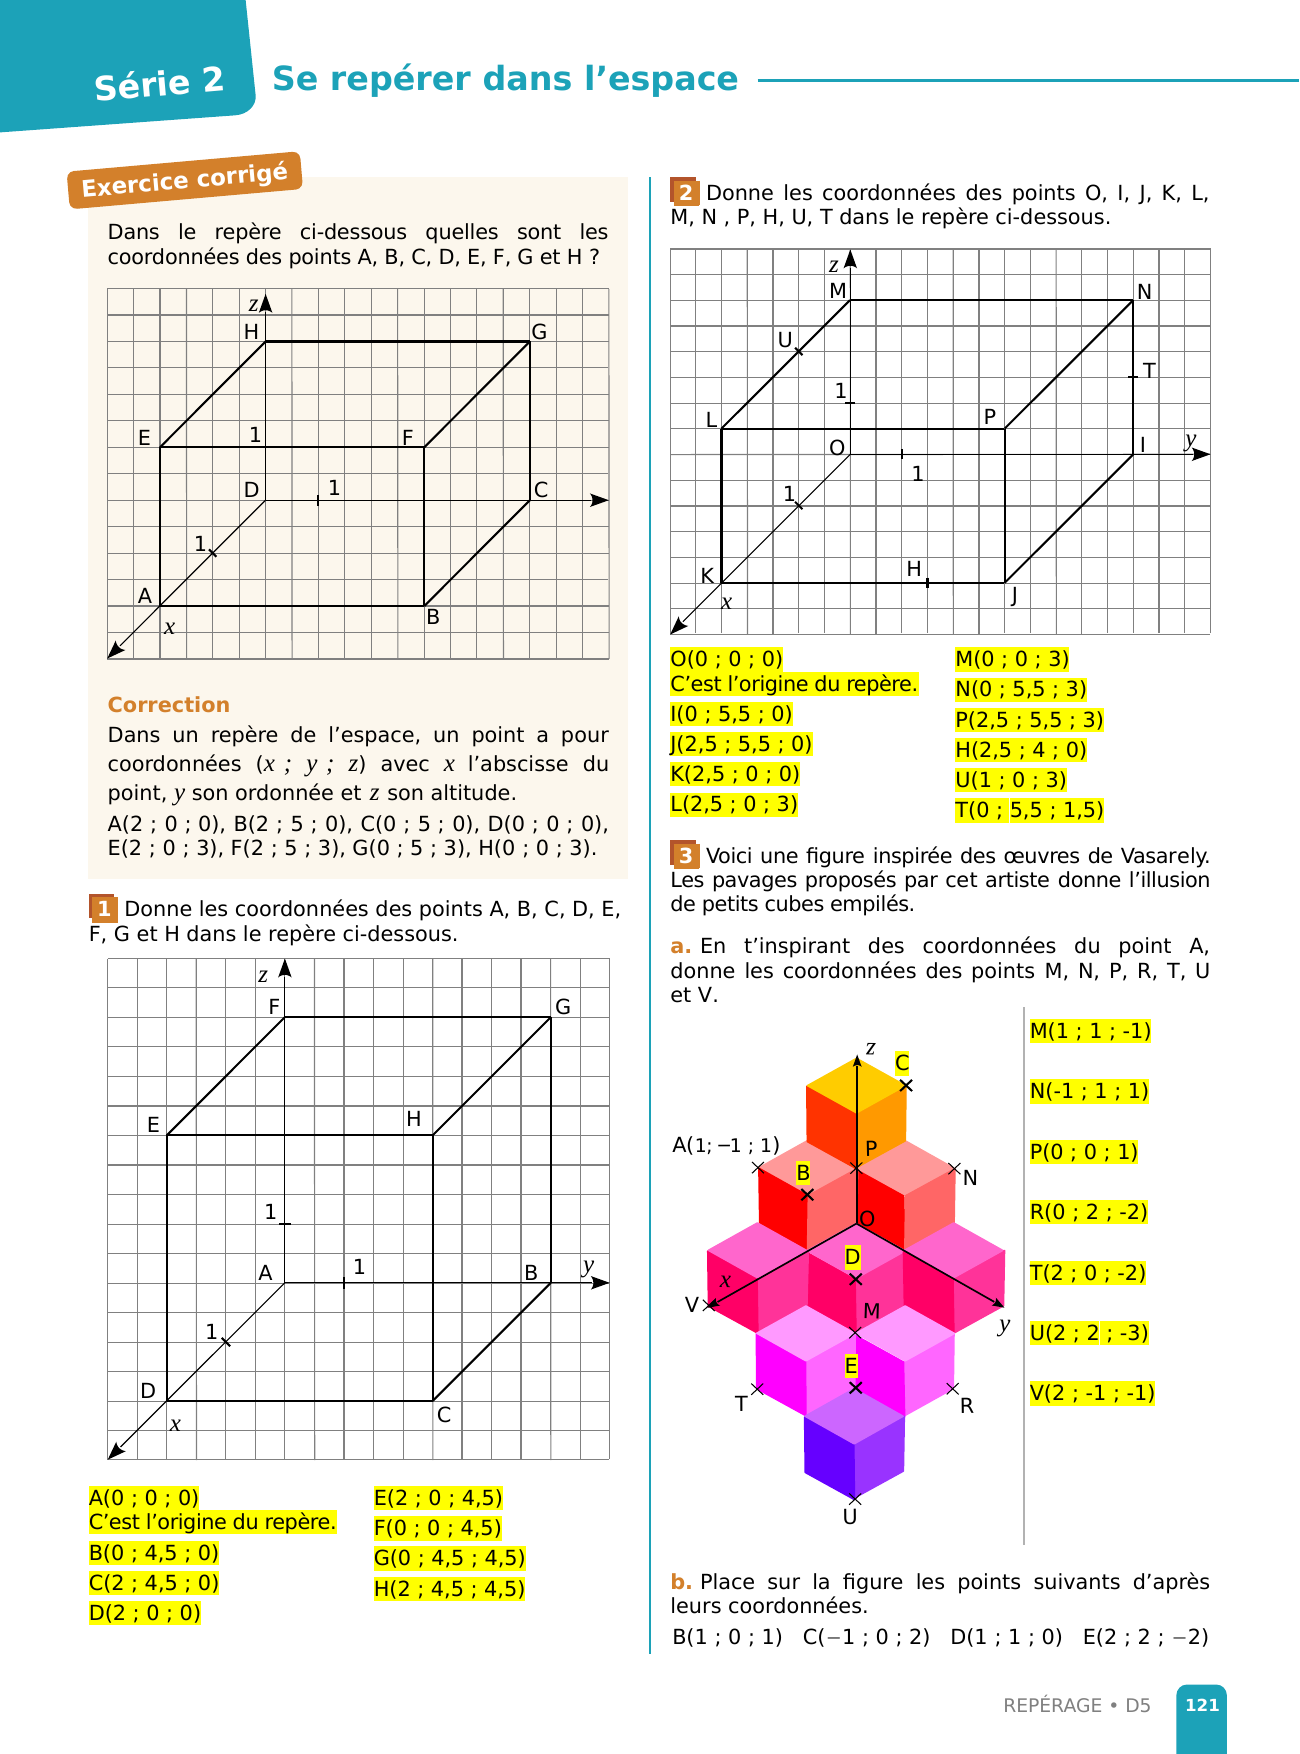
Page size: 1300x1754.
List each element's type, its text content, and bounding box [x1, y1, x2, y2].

subtitle F(0 ; 0 ; 4,5) [502, 1516, 623, 1541]
subtitle D(2 ; 0 ; 0) [201, 1601, 338, 1625]
subtitle I(0 ; 5,5 ; 0) [793, 702, 920, 726]
subtitle H(2 ; 4,5 ; 4,5) [525, 1577, 623, 1601]
subtitle U(1 ; 0 ; 3) [1067, 768, 1205, 792]
subtitle E(2 ; 0 ; 4,5) [503, 1486, 623, 1510]
subtitle L(2,5 ; 0 ; 3) [670, 792, 920, 817]
subtitle O(0 ; 0 ; 0) C’est l’origine du repère. [783, 647, 920, 696]
text A(2 ; 0 ; 0), B(2 ; 5 ; 0), C(0 ; 5 ; 0), D(0 ; 0 ; 0), E(2 ; 0 ; 3), F(2 ; 5 ; 3), G(0 ; 5 ; 3), H(0 ; 0 ; 3). [107, 812, 609, 860]
subtitle Dans le repère ci-dessous quelles sont les coordonnées des points A, B, C, D, E, F, G et H ? [107, 220, 609, 269]
subtitle C(2 ; 4,5 ; 0) [219, 1571, 338, 1595]
text Dans un repère de l’espace, un point a pour coordonnées (x ; y ; z) avec x l’abscisse du point, y son ordonnée et z son altitude. [107, 723, 609, 806]
list Place sur la figure les points suivants d’après leurs coordonnées. [670, 1570, 1211, 1619]
subtitle G(0 ; 4,5 ; 4,5) [526, 1546, 623, 1571]
subtitle A(0 ; 0 ; 0) C’est l’origine du repère. [199, 1486, 338, 1534]
table_header [670, 1007, 1023, 1545]
table_header M(1 ; 1 ; -1) N(-1 ; 1 ; 1) P(0 ; 0 ; 1) R(0 ; 2 ; -2) T(2 ; 0 ; -2) U(2 ; 2 ; -3) V(2 ; -1 ; -1) [1025, 1007, 1211, 1545]
subtitle N(0 ; 5,5 ; 3) [955, 677, 1205, 702]
subtitle H(2,5 ; 4 ; 0) [1087, 738, 1205, 762]
list Correction [107, 693, 609, 718]
subtitle B(0 ; 4,5 ; 0) [219, 1541, 338, 1565]
subtitle Donne les coordonnées des points O, I, J, K, L, M, N , P, H, U, T dans le repère ci-dessous. [670, 177, 1211, 229]
subtitle P(2,5 ; 5,5 ; 3) [1104, 708, 1205, 732]
subtitle T(0 ; 5,5 ; 1,5) [1104, 798, 1205, 823]
subtitle K(2,5 ; 0 ; 0) [800, 762, 920, 786]
subtitle M(0 ; 0 ; 3) [1069, 647, 1205, 672]
list Donne les coordonnées des points A, B, C, D, E, F, G et H dans le repère ci-dessous. [88, 894, 629, 946]
text B(1 ; 0 ; 1) C(─1 ; 0 ; 2) D(1 ; 1 ; 0) E(2 ; 2 ; ─2) [670, 1625, 1211, 1649]
subtitle Voici une figure inspirée des œuvres de Vasarely. Les pavages proposés par cet artiste donne l’illusion de petits cubes empilés. [670, 840, 1211, 917]
subtitle J(2,5 ; 5,5 ; 0) [813, 732, 920, 756]
list En t’inspirant des coordonnées du point A, donne les coordonnées des points M, N, P, R, T, U et V. [670, 934, 1211, 1007]
